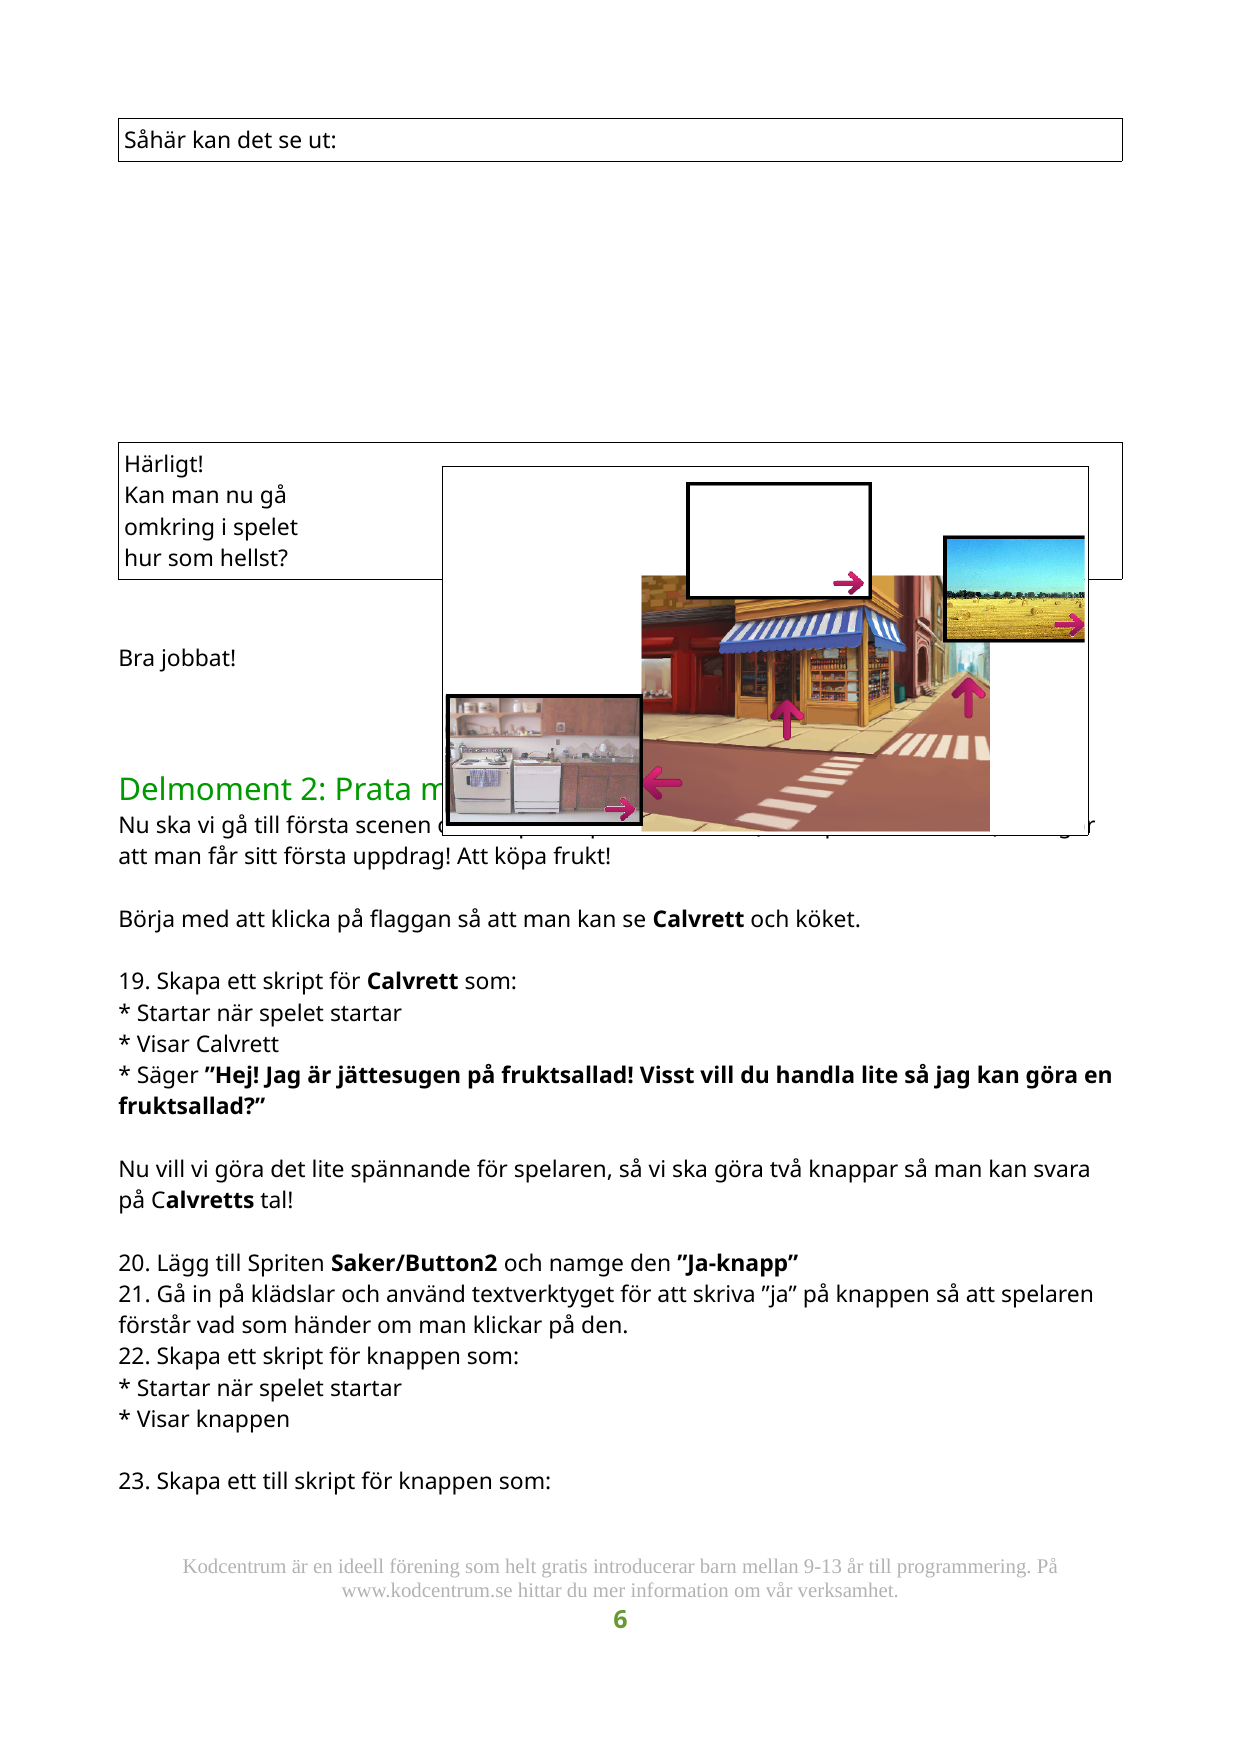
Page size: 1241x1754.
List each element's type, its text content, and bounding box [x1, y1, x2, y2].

text Bra jobbat! [118, 641, 442, 673]
text * Visar knappen [118, 1403, 1122, 1434]
text Delmoment 2: Prata med Calvrett! [1089, 766, 1122, 809]
text 22. Skapa ett skript för knappen som: [118, 1340, 1122, 1372]
table_header 18. Skapa skript i ”pil: gå gata” så att den visas på alla scener förutom på gatan. För vi behöver ju inte gå till gatan när vi redan är på gatan! Såhär kan det se ut: [119, 119, 1122, 161]
text 21. Gå in på klädslar och använd textverktyget för att skriva ”ja” på knappen så att spelaren förstår vad som händer om man klickar på den. [118, 1278, 1122, 1340]
table_header Härligt! Kan man nu gå omkring i spelet hur som hellst? [119, 470, 442, 579]
text 23. Skapa ett till skript för knappen som: [118, 1465, 1122, 1497]
table_header Härligt! Kan man nu gå omkring i spelet hur som hellst? [1089, 470, 1122, 579]
text * Säger ”Hej! Jag är jättesugen på fruktsallad! Visst vill du handla lite så jag kan göra en fruktsallad?” [118, 1059, 1122, 1122]
text Nu ska vi gå till första scenen och skapa skript för Calvrett (eller spriten du valde!) som gör att man får sitt första uppdrag! Att köpa frukt! [118, 809, 1122, 872]
text [1089, 641, 1122, 673]
text Börja med att klicka på flaggan så att man kan se Calvrett och köket. [118, 903, 1122, 934]
text Delmoment 2: Prata med Calvrett! [118, 766, 442, 809]
text * Startar när spelet startar [118, 997, 1122, 1028]
table_header Härligt! Kan man nu gå omkring i spelet hur som hellst? [443, 467, 1088, 835]
text 19. Skapa ett skript för Calvrett som: [118, 965, 1122, 997]
text 20. Lägg till Spriten Saker/Button2 och namge den ”Ja-knapp” [118, 1247, 1122, 1278]
picture [445, 469, 1085, 832]
text Nu vill vi göra det lite spännande för spelaren, så vi ska göra två knappar så man kan svara på Calvretts tal! [118, 1153, 1122, 1215]
text * Visar Calvrett [118, 1028, 1122, 1059]
text * Startar när spelet startar [118, 1372, 1122, 1403]
table_header Härligt! Kan man nu gå omkring i spelet hur som hellst? [119, 443, 1122, 469]
